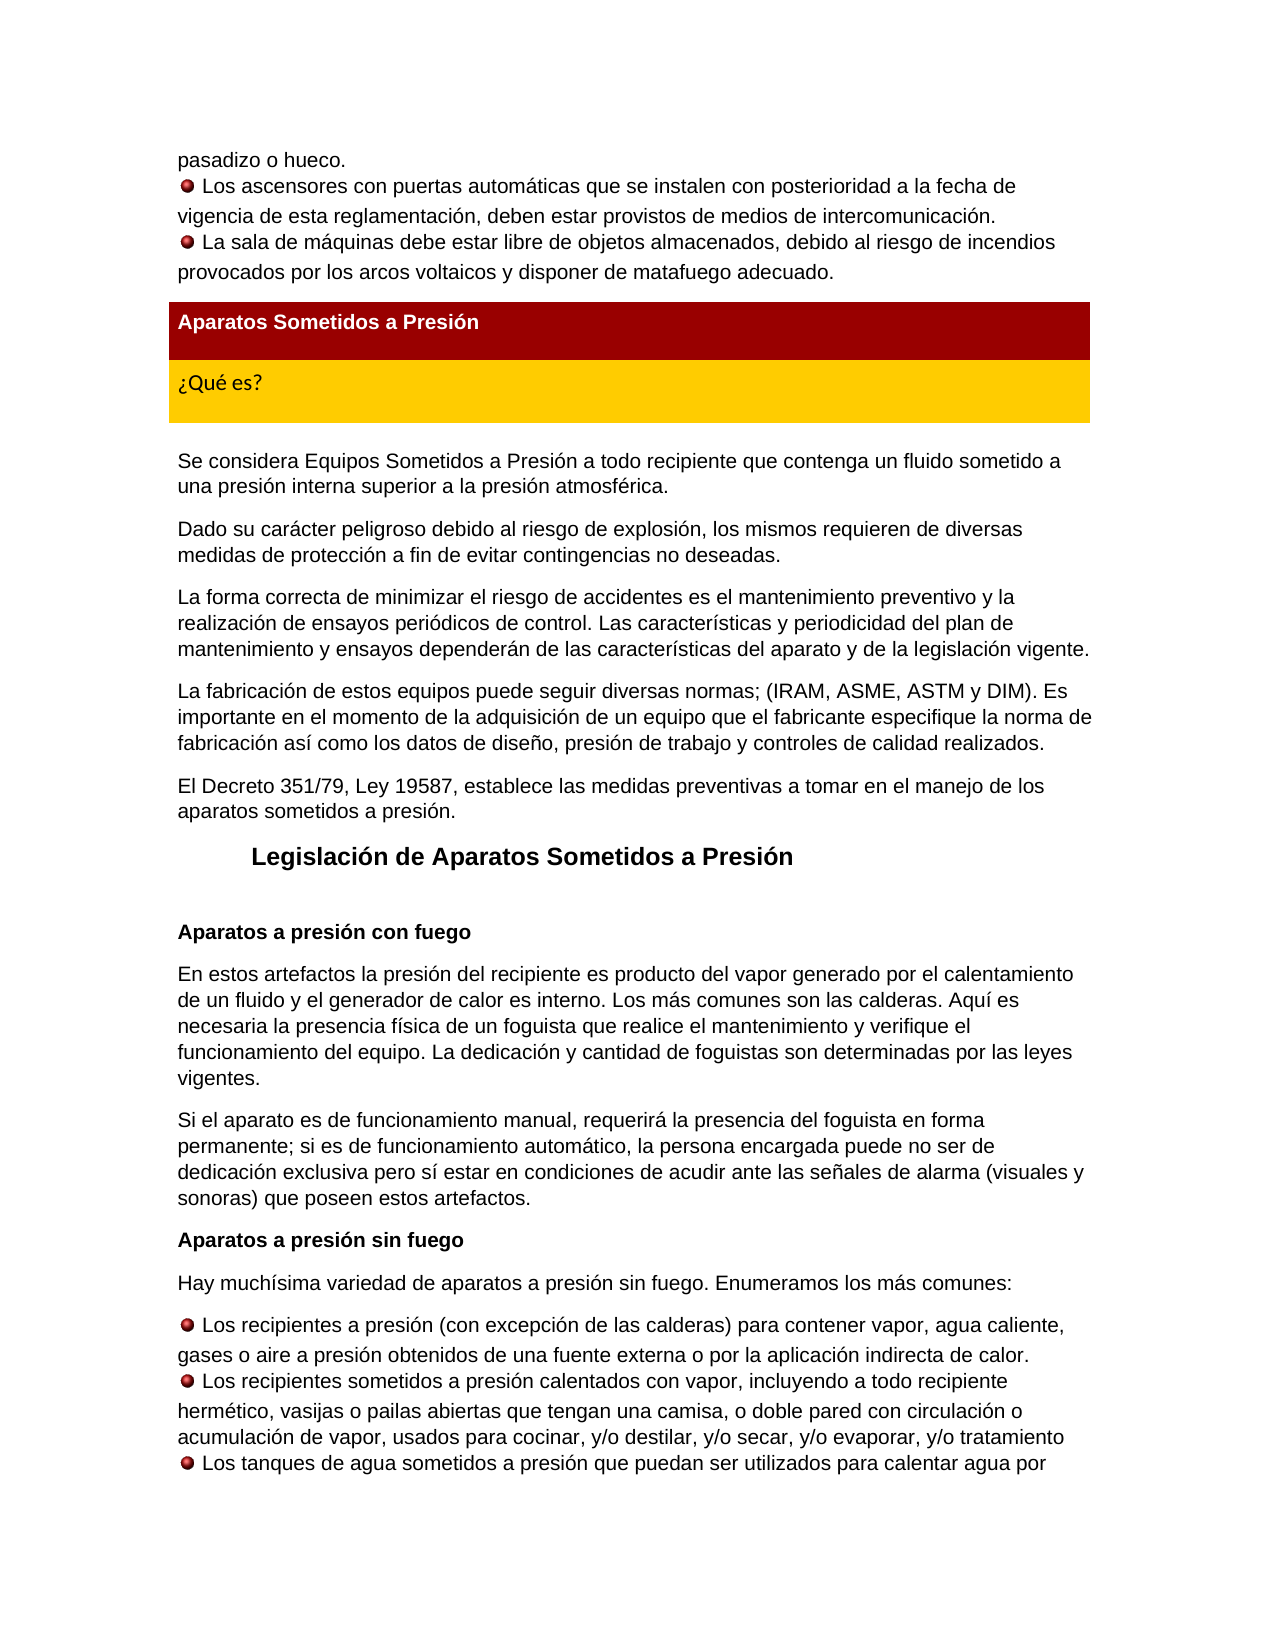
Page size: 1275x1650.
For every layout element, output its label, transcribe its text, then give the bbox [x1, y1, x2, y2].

text Dado su carácter peligroso debido al riesgo de explosión, los mismos requieren de diversas medidas de protección a fin de evitar contingencias no deseadas. [177, 517, 1098, 567]
text Si el aparato es de funcionamiento manual, requerirá la presencia del foguista en forma permanente; si es de funcionamiento automático, la persona encargada puede no ser de dedicación exclusiva pero sí estar en condiciones de acudir ante las señales de alarma (visuales y sonoras) que poseen estos artefactos. [177, 1108, 1098, 1209]
text Aparatos a presión sin fuego [177, 1228, 1098, 1252]
picture [177, 1456, 196, 1471]
table_cell ¿Qué es? [169, 360, 1090, 423]
text pasadizo o hueco. Los ascensores con puertas automáticas que se instalen con posterioridad a la fecha de vigencia de esta reglamentación, deben estar provistos de medios de intercomunicación. La sala de máquinas debe estar libre de objetos almacenados, debido al riesgo de incendios provocados por los arcos voltaicos y disponer de matafuego adecuado. [177, 148, 1098, 284]
picture [177, 1374, 196, 1389]
text El Decreto 351/79, Ley 19587, establece las medidas preventivas a tomar en el manejo de los aparatos sometidos a presión. [177, 773, 1098, 823]
text La fabricación de estos equipos puede seguir diversas normas; (IRAM, ASME, ASTM y DIM). Es importante en el momento de la adquisición de un equipo que el fabricante especifique la norma de fabricación así como los datos de diseño, presión de trabajo y controles de calidad realizados. [177, 679, 1098, 755]
text La forma correcta de minimizar el riesgo de accidentes es el mantenimiento preventivo y la realización de ensayos periódicos de control. Las características y periodicidad del plan de mantenimiento y ensayos dependerán de las características del aparato y de la legislación vigente. [177, 585, 1098, 661]
picture [177, 235, 196, 250]
text Aparatos a presión con fuego [177, 920, 1098, 944]
text Legislación de Aparatos Sometidos a Presión [177, 842, 1098, 901]
text Los recipientes a presión (con excepción de las calderas) para contener vapor, agua caliente, gases o aire a presión obtenidos de una fuente externa o por la aplicación indirecta de calor. Los recipientes sometidos a presión calentados con vapor, incluyendo a todo recipiente hermético, vasijas o pailas abiertas que tengan una camisa, o doble pared con circulación o acumulación de vapor, usados para cocinar, y/o destilar, y/o secar, y/o evaporar, y/o tratamiento Los tanques de agua sometidos a presión que puedan ser utilizados para calentar agua por [177, 1313, 1098, 1479]
picture [177, 1318, 196, 1333]
text Hay muchísima variedad de aparatos a presión sin fuego. Enumeramos los más comunes: [177, 1271, 1098, 1294]
table_header Aparatos Sometidos a Presión [169, 302, 1090, 360]
text Se considera Equipos Sometidos a Presión a todo recipiente que contenga un fluido sometido a una presión interna superior a la presión atmosférica. [177, 423, 1098, 498]
text En estos artefactos la presión del recipiente es producto del vapor generado por el calentamiento de un fluido y el generador de calor es interno. Los más comunes son las calderas. Aquí es necesaria la presencia física de un foguista que realice el mantenimiento y verifique el funcionamiento del equipo. La dedicación y cantidad de foguistas son determinadas por las leyes vigentes. [177, 962, 1098, 1089]
picture [177, 179, 196, 194]
